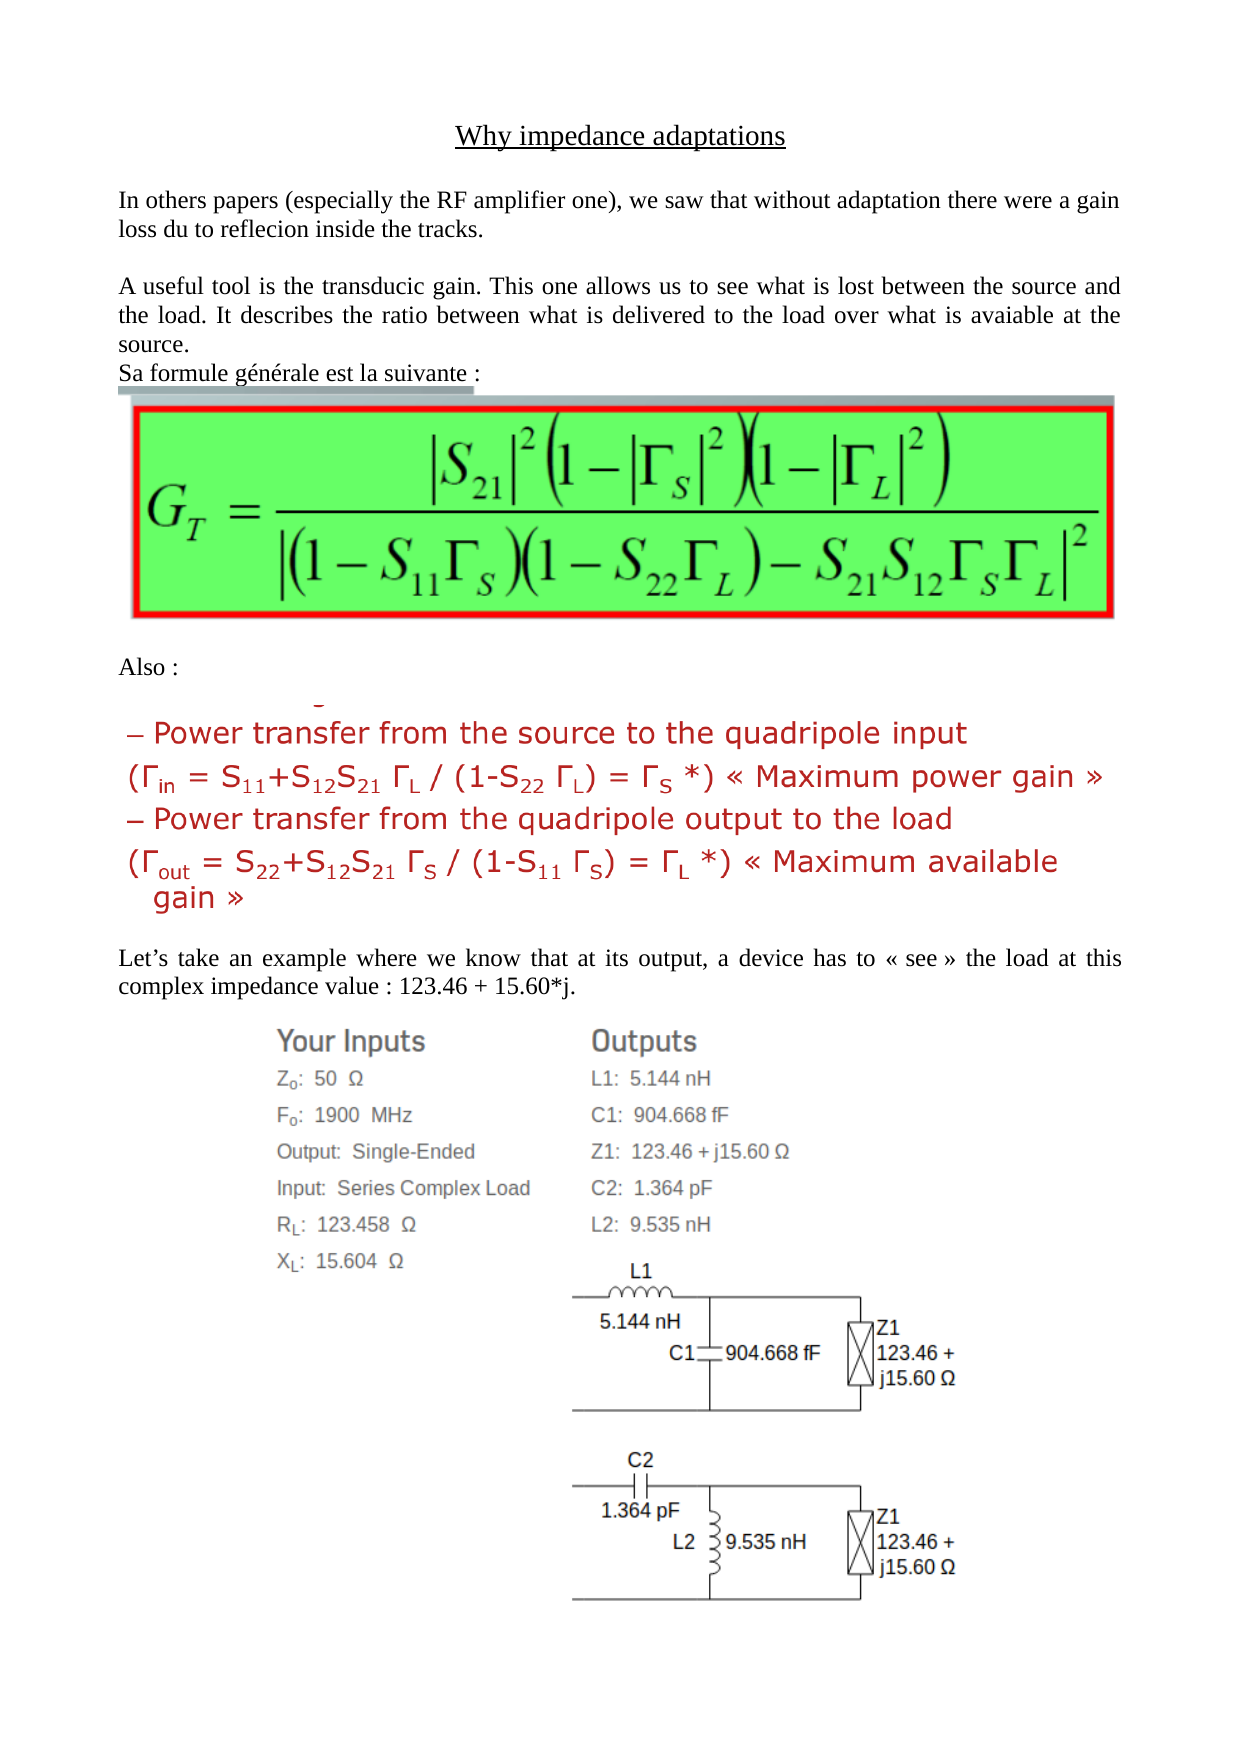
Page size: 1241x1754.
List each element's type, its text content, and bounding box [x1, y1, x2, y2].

picture [118, 705, 1123, 914]
text Also : [118, 652, 1122, 680]
picture [118, 386, 1123, 623]
picture [263, 1020, 977, 1636]
text Let’s take an example where we know that at its output, a device has to « see » the load at this complex impedance value : 123.46 + 15.60*j. [118, 943, 1122, 1000]
text A useful tool is the transducic gain. This one allows us to see what is lost between the source and the load. It describes the ratio between what is delivered to the load over what is avaiable at the source. Sa formule générale est la suivante : [118, 271, 1122, 386]
text Why impedance adaptations [118, 118, 1122, 152]
text In others papers (especially the RF amplifier one), we saw that without adaptation there were a gain loss du to reflecion inside the tracks. [118, 185, 1122, 243]
